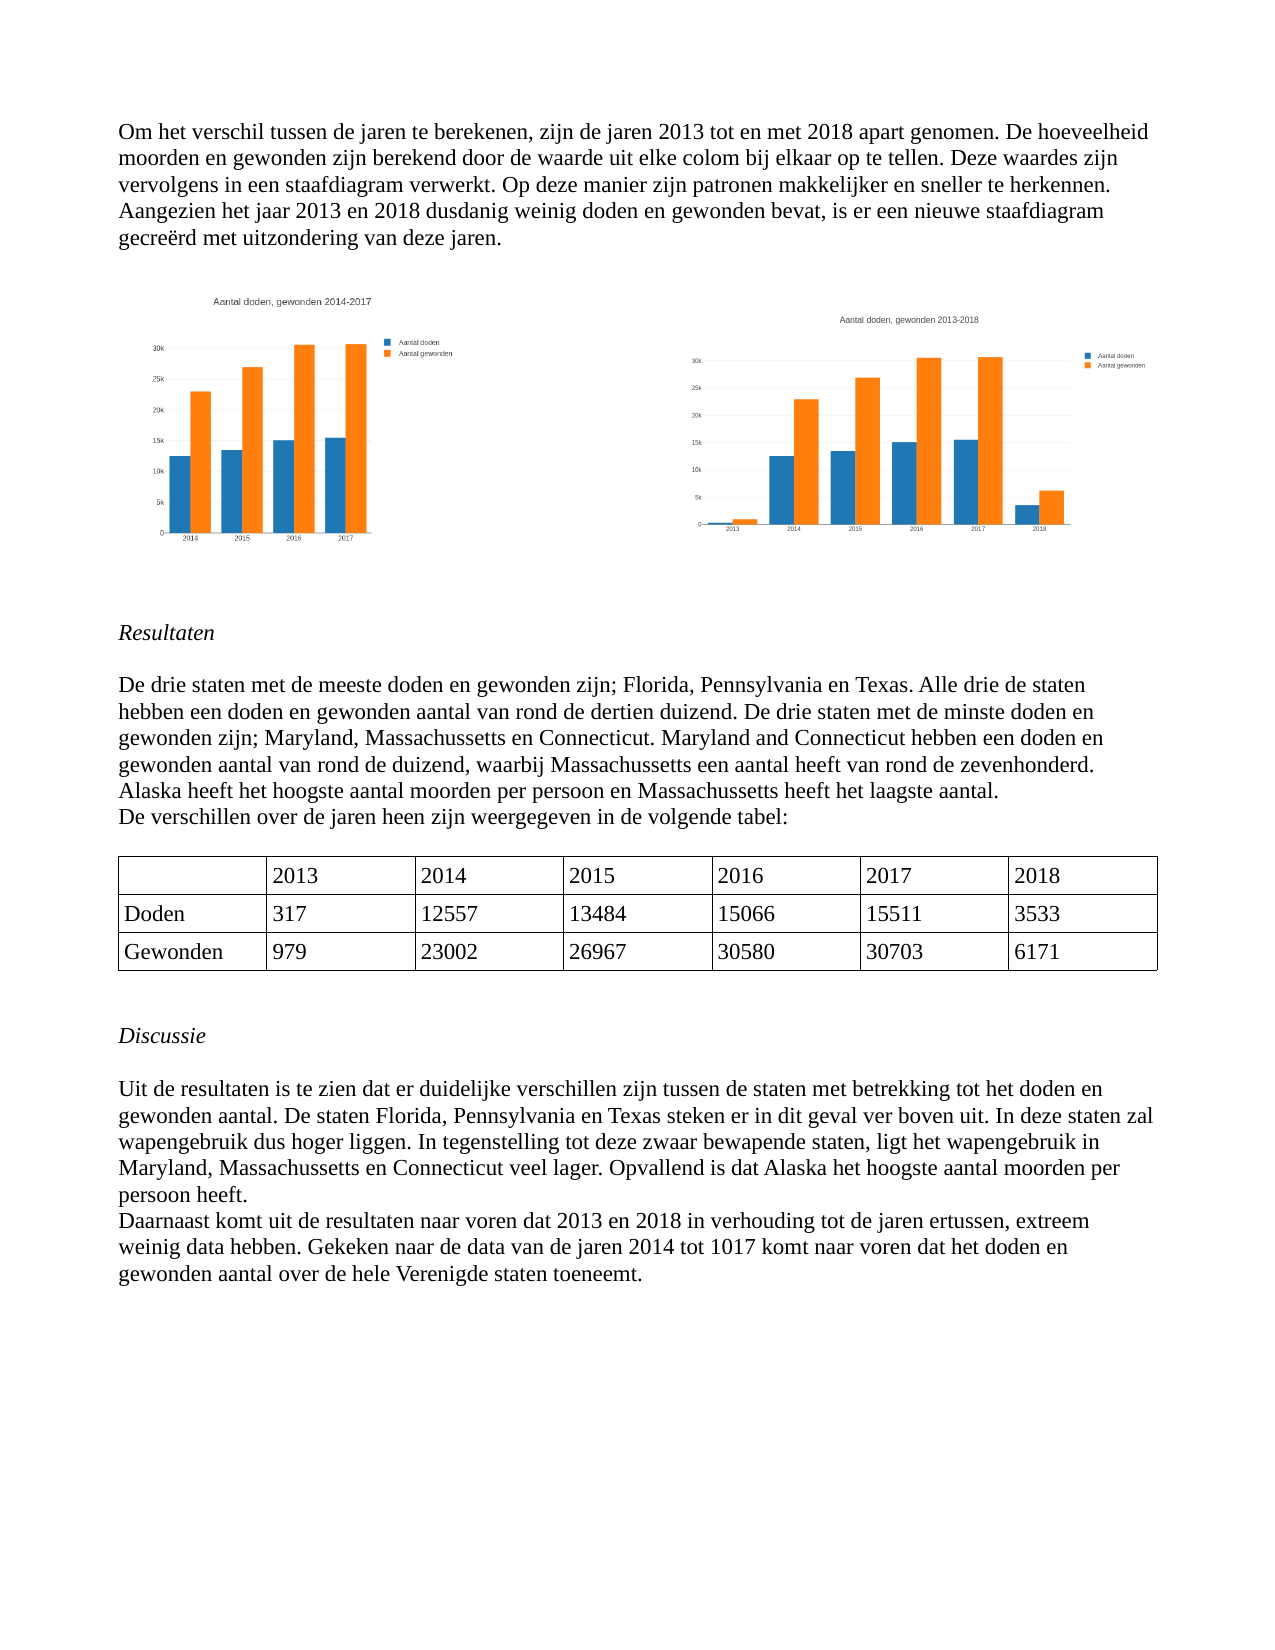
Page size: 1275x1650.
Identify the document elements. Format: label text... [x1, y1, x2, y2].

text De verschillen over de jaren heen zijn weergegeven in de volgende tabel: [118, 803, 1157, 830]
table_header 2013 [267, 857, 415, 894]
text Om het verschil tussen de jaren te berekenen, zijn de jaren 2013 tot en met 2018 apart genomen. De hoeveelheid moorden en gewonden zijn berekend door de waarde uit elke colom bij elkaar op te tellen. Deze waardes zijn vervolgens in een staafdiagram verwerkt. Op deze manier zijn patronen makkelijker en sneller te herkennen. Aangezien het jaar 2013 en 2018 dusdanig weinig doden en gewonden bevat, is er een nieuwe staafdiagram gecreërd met uitzondering van deze jaren. [118, 118, 1157, 250]
table_cell Gewonden [119, 933, 266, 970]
table_cell Doden [119, 895, 266, 932]
table_cell 13484 [564, 895, 712, 932]
picture [118, 276, 466, 579]
text Resultaten [118, 619, 1157, 645]
table_cell 15066 [713, 895, 860, 932]
table_cell 15511 [861, 895, 1008, 932]
table_header [119, 857, 266, 894]
table_cell 3533 [1009, 895, 1157, 932]
table_cell 317 [267, 895, 415, 932]
table_cell 30580 [713, 933, 860, 970]
text Daarnaast komt uit de resultaten naar voren dat 2013 en 2018 in verhouding tot de jaren ertussen, extreem weinig data hebben. Gekeken naar de data van de jaren 2014 tot 1017 komt naar voren dat het doden en gewonden aantal over de hele Verenigde staten toeneemt. [118, 1207, 1157, 1286]
table_header 2017 [861, 857, 1008, 894]
table_cell 979 [267, 933, 415, 970]
table_cell 23002 [416, 933, 563, 970]
table_header 2018 [1009, 857, 1157, 894]
text De drie staten met de meeste doden en gewonden zijn; Florida, Pennsylvania en Texas. Alle drie de staten hebben een doden en gewonden aantal van rond de dertien duizend. De drie staten met de minste doden en gewonden zijn; Maryland, Massachussetts en Connecticut. Maryland and Connecticut hebben een doden en gewonden aantal van rond de duizend, waarbij Massachussetts een aantal heeft van rond de zevenhonderd. [118, 672, 1157, 777]
table_cell 6171 [1009, 933, 1157, 970]
table_header 2014 [416, 857, 563, 894]
picture [661, 297, 1157, 565]
text Uit de resultaten is te zien dat er duidelijke verschillen zijn tussen de staten met betrekking tot het doden en gewonden aantal. De staten Florida, Pennsylvania en Texas steken er in dit geval ver boven uit. In deze staten zal wapengebruik dus hoger liggen. In tegenstelling tot deze zwaar bewapende staten, ligt het wapengebruik in Maryland, Massachussetts en Connecticut veel lager. Opvallend is dat Alaska het hoogste aantal moorden per persoon heeft. [118, 1075, 1157, 1207]
table_cell 26967 [564, 933, 712, 970]
table_header 2016 [713, 857, 860, 894]
text Alaska heeft het hoogste aantal moorden per persoon en Massachussetts heeft het laagste aantal. [118, 777, 1157, 803]
table_cell 30703 [861, 933, 1008, 970]
table_cell 12557 [416, 895, 563, 932]
table_header 2015 [564, 857, 712, 894]
text Discussie [118, 1023, 1157, 1049]
